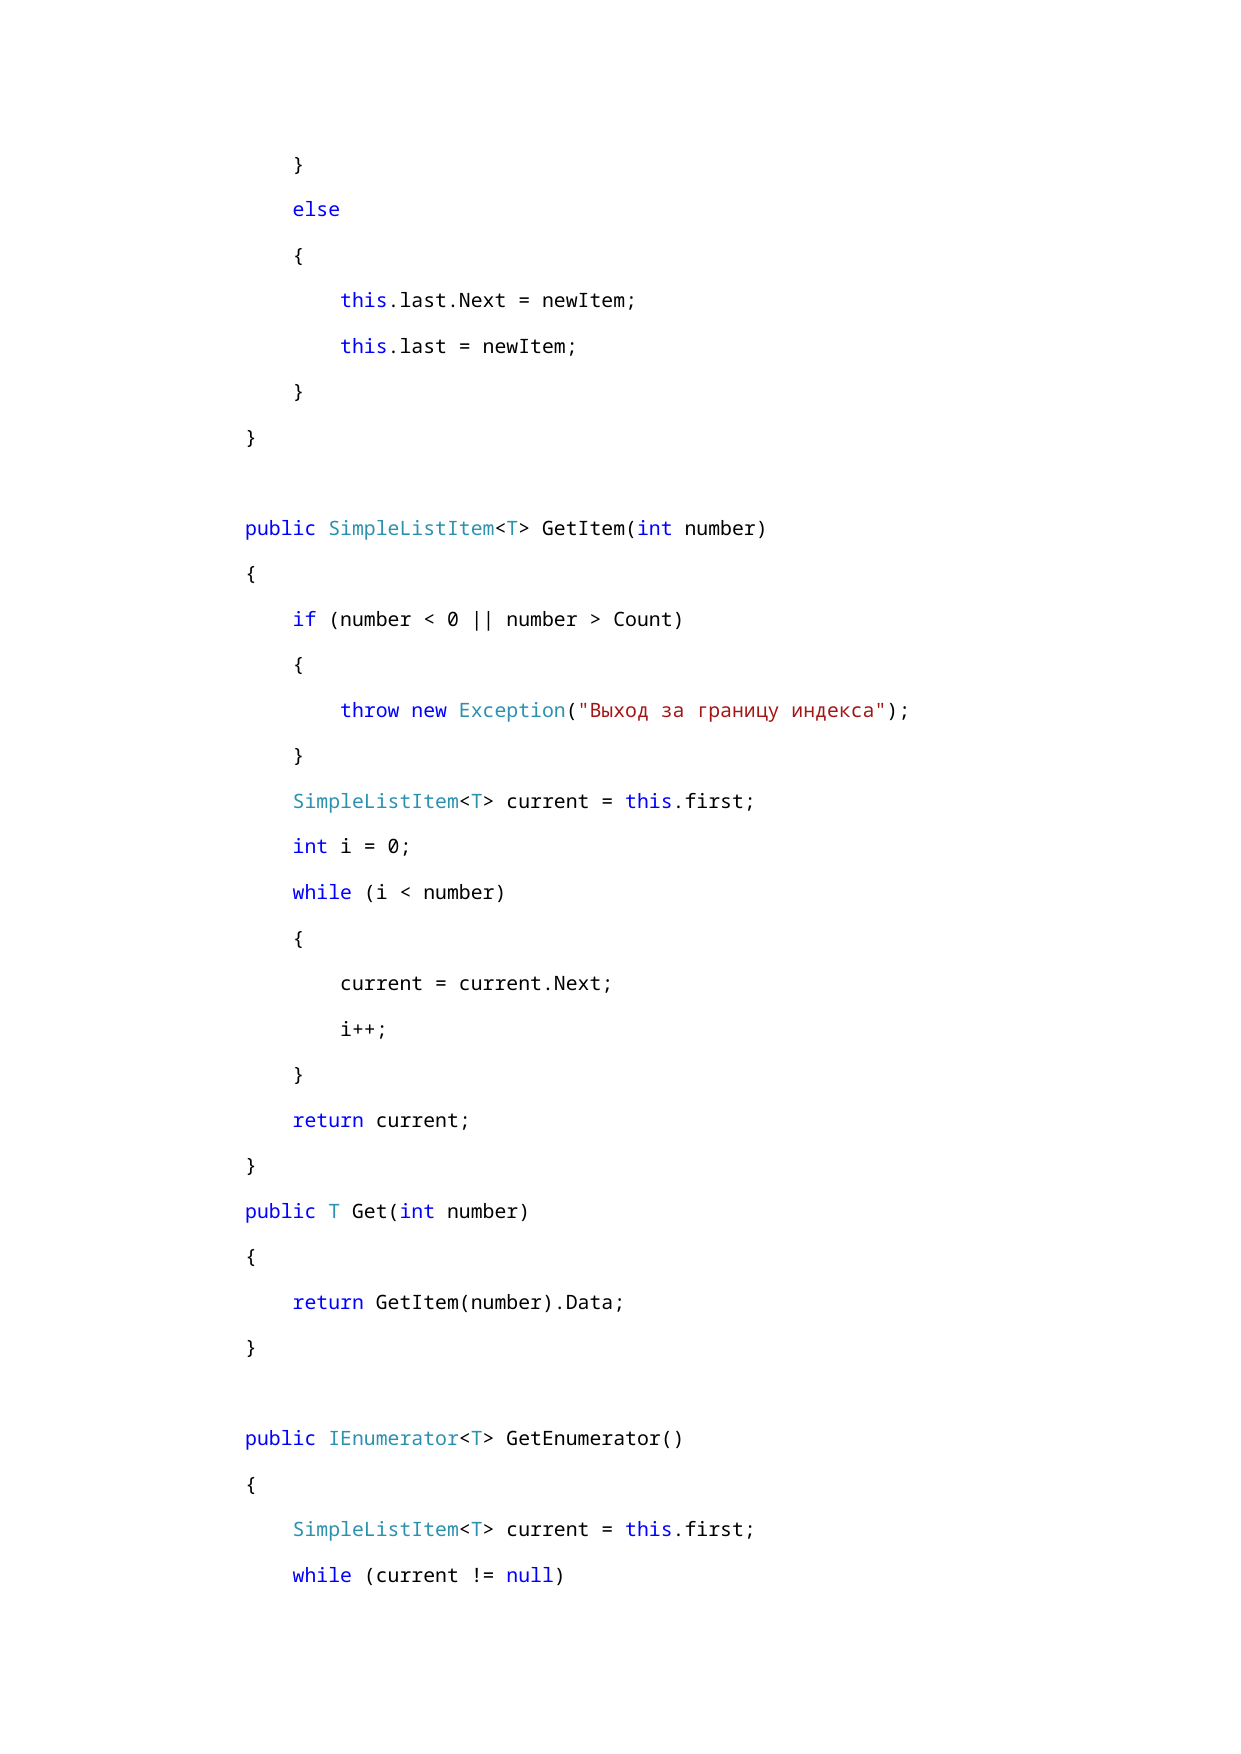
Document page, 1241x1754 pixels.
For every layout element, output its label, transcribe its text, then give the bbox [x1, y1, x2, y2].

text current = current.Next; [150, 969, 1090, 996]
text { [150, 1242, 1090, 1269]
text i++; [150, 1015, 1090, 1042]
text } [150, 150, 1090, 177]
text public SimpleListItem<T> GetItem(int number) [150, 514, 1090, 541]
text if (number < 0 || number > Count) [150, 605, 1090, 632]
text return GetItem(number).Data; [150, 1288, 1090, 1315]
text SimpleListItem<T> current = this.first; [150, 787, 1090, 814]
text } [150, 378, 1090, 404]
text { [150, 651, 1090, 678]
text { [150, 924, 1090, 951]
text this.last = newItem; [150, 332, 1090, 359]
text { [150, 560, 1090, 587]
text } [150, 742, 1090, 769]
text while (current != null) [150, 1561, 1090, 1588]
text SimpleListItem<T> current = this.first; [150, 1516, 1090, 1543]
text this.last.Next = newItem; [150, 287, 1090, 313]
text { [150, 1470, 1090, 1497]
text throw new Exception("Выход за границу индекса"); [150, 696, 1090, 723]
text { [150, 241, 1090, 268]
text else [150, 196, 1090, 222]
text } [150, 423, 1090, 450]
text } [150, 1060, 1090, 1087]
text return current; [150, 1106, 1090, 1133]
text } [150, 1151, 1090, 1178]
text } [150, 1333, 1090, 1361]
text int i = 0; [150, 833, 1090, 860]
text public T Get(int number) [150, 1197, 1090, 1224]
text while (i < number) [150, 878, 1090, 905]
text public IEnumerator<T> GetEnumerator() [150, 1424, 1090, 1452]
